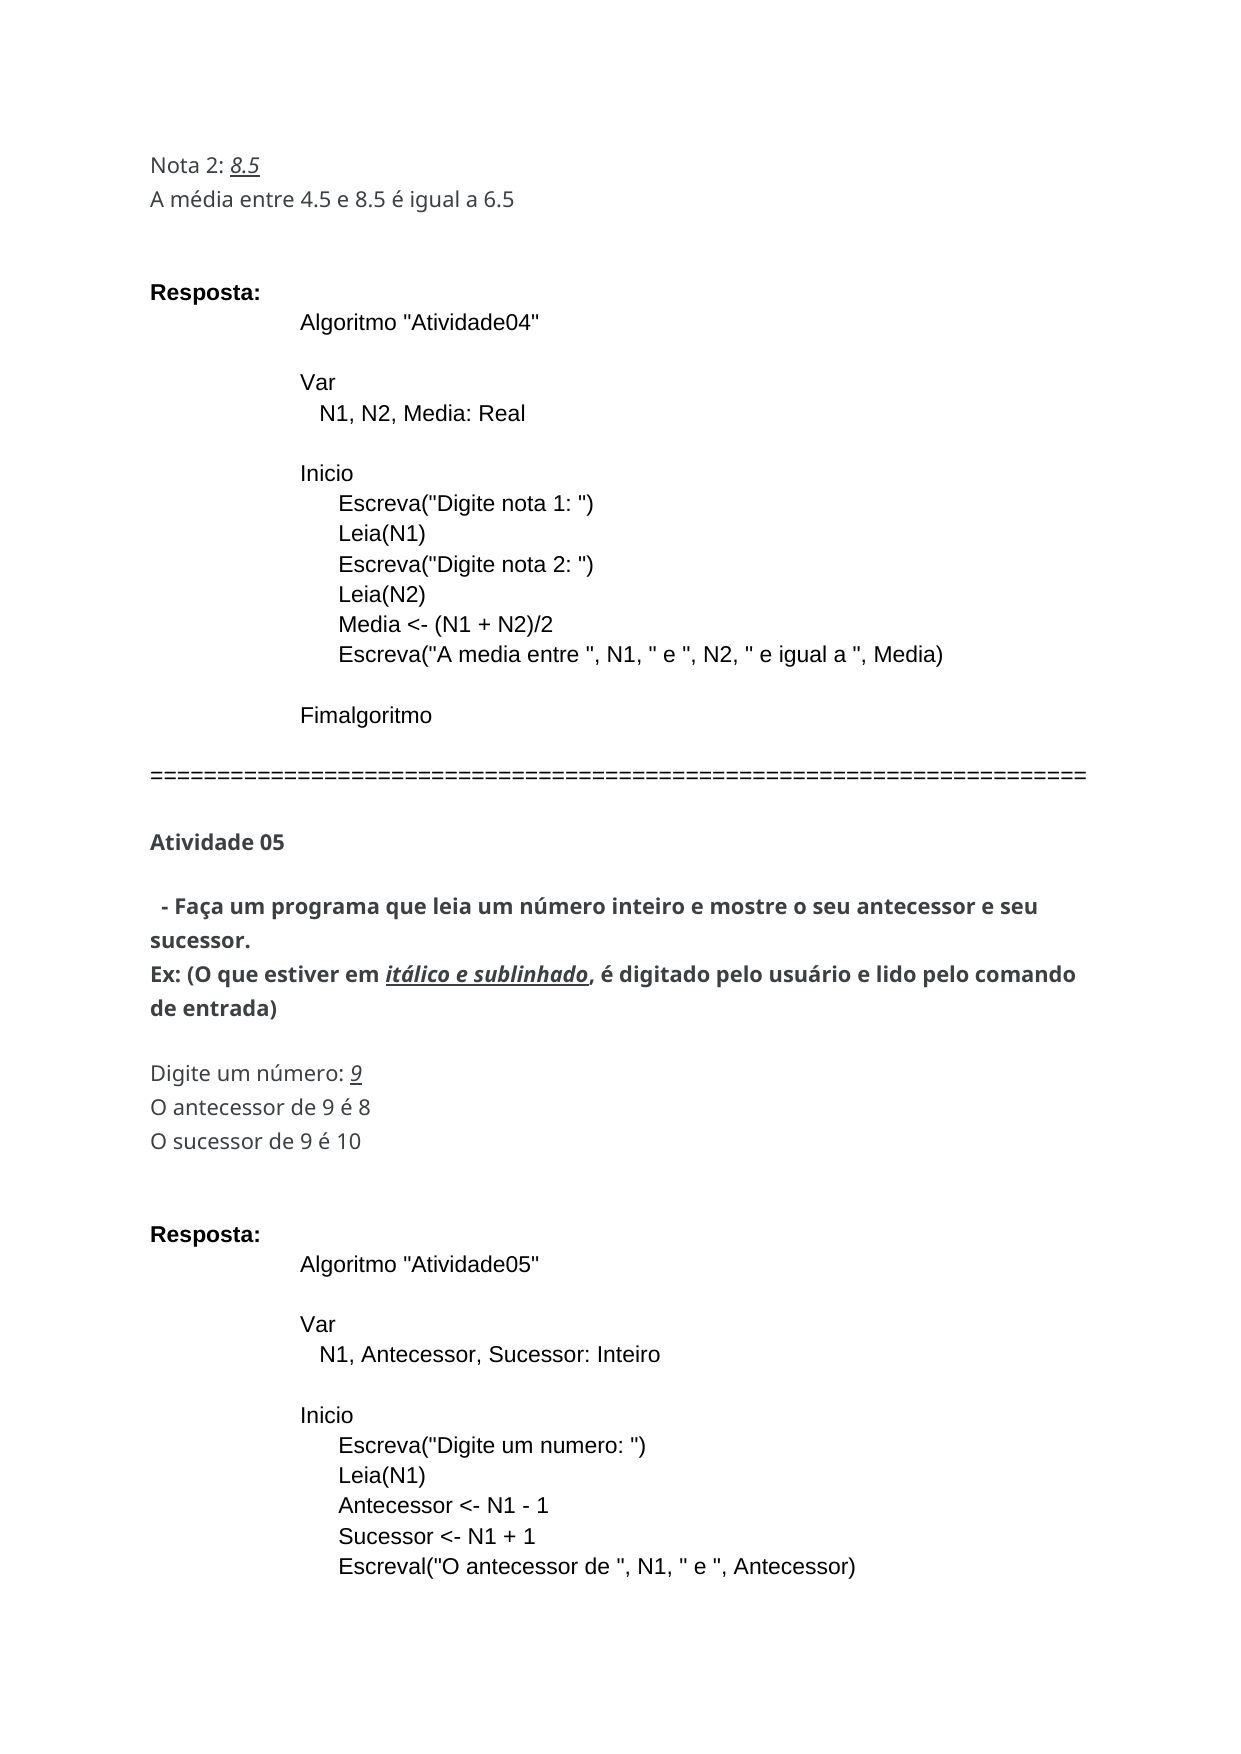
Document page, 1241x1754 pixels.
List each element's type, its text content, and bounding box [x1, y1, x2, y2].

text Resposta: [150, 279, 1090, 305]
text Digite um número: 9 [150, 1058, 1090, 1087]
text Escreva("A media entre ", N1, " e ", N2, " e igual a ", Media) [300, 641, 1090, 668]
text Atividade 05 [150, 826, 1090, 856]
text sucessor. [150, 925, 1090, 955]
text Inicio [300, 1402, 1090, 1428]
text Ex: (O que estiver em itálico e sublinhado, é digitado pelo usuário e lido pelo comando de entrada) [150, 959, 1090, 1023]
text Escreval("O antecessor de ", N1, " e ", Antecessor) [300, 1553, 1090, 1579]
text Algoritmo "Atividade05" [300, 1251, 1090, 1277]
text - Faça um programa que leia um número inteiro e mostre o seu antecessor e seu [150, 891, 1090, 921]
text Media <- (N1 + N2)/2 [300, 611, 1090, 637]
text Leia(N1) [300, 1462, 1090, 1489]
text N1, Antecessor, Sucessor: Inteiro [300, 1341, 1090, 1368]
text O sucessor de 9 é 10 [150, 1126, 1090, 1156]
text Escreva("Digite nota 2: ") [300, 551, 1090, 577]
text Escreva("Digite nota 1: ") [300, 490, 1090, 517]
text Inicio [300, 460, 1090, 486]
text Escreva("Digite um numero: ") [300, 1432, 1090, 1458]
text Var [300, 1311, 1090, 1338]
text Sucessor <- N1 + 1 [300, 1523, 1090, 1549]
text Fimalgoritmo [300, 702, 1090, 728]
text N1, N2, Media: Real [300, 399, 1090, 426]
text Resposta: [150, 1221, 1090, 1247]
text Leia(N1) [300, 520, 1090, 547]
text Nota 2: 8.5 [150, 150, 1090, 180]
text Leia(N2) [300, 581, 1090, 607]
text Algoritmo "Atividade04" [300, 309, 1090, 335]
text A média entre 4.5 e 8.5 é igual a 6.5 [150, 184, 1090, 214]
text Antecessor <- N1 - 1 [300, 1492, 1090, 1519]
text ====================================================================== [150, 762, 1090, 788]
text Var [300, 369, 1090, 396]
text O antecessor de 9 é 8 [150, 1092, 1090, 1122]
